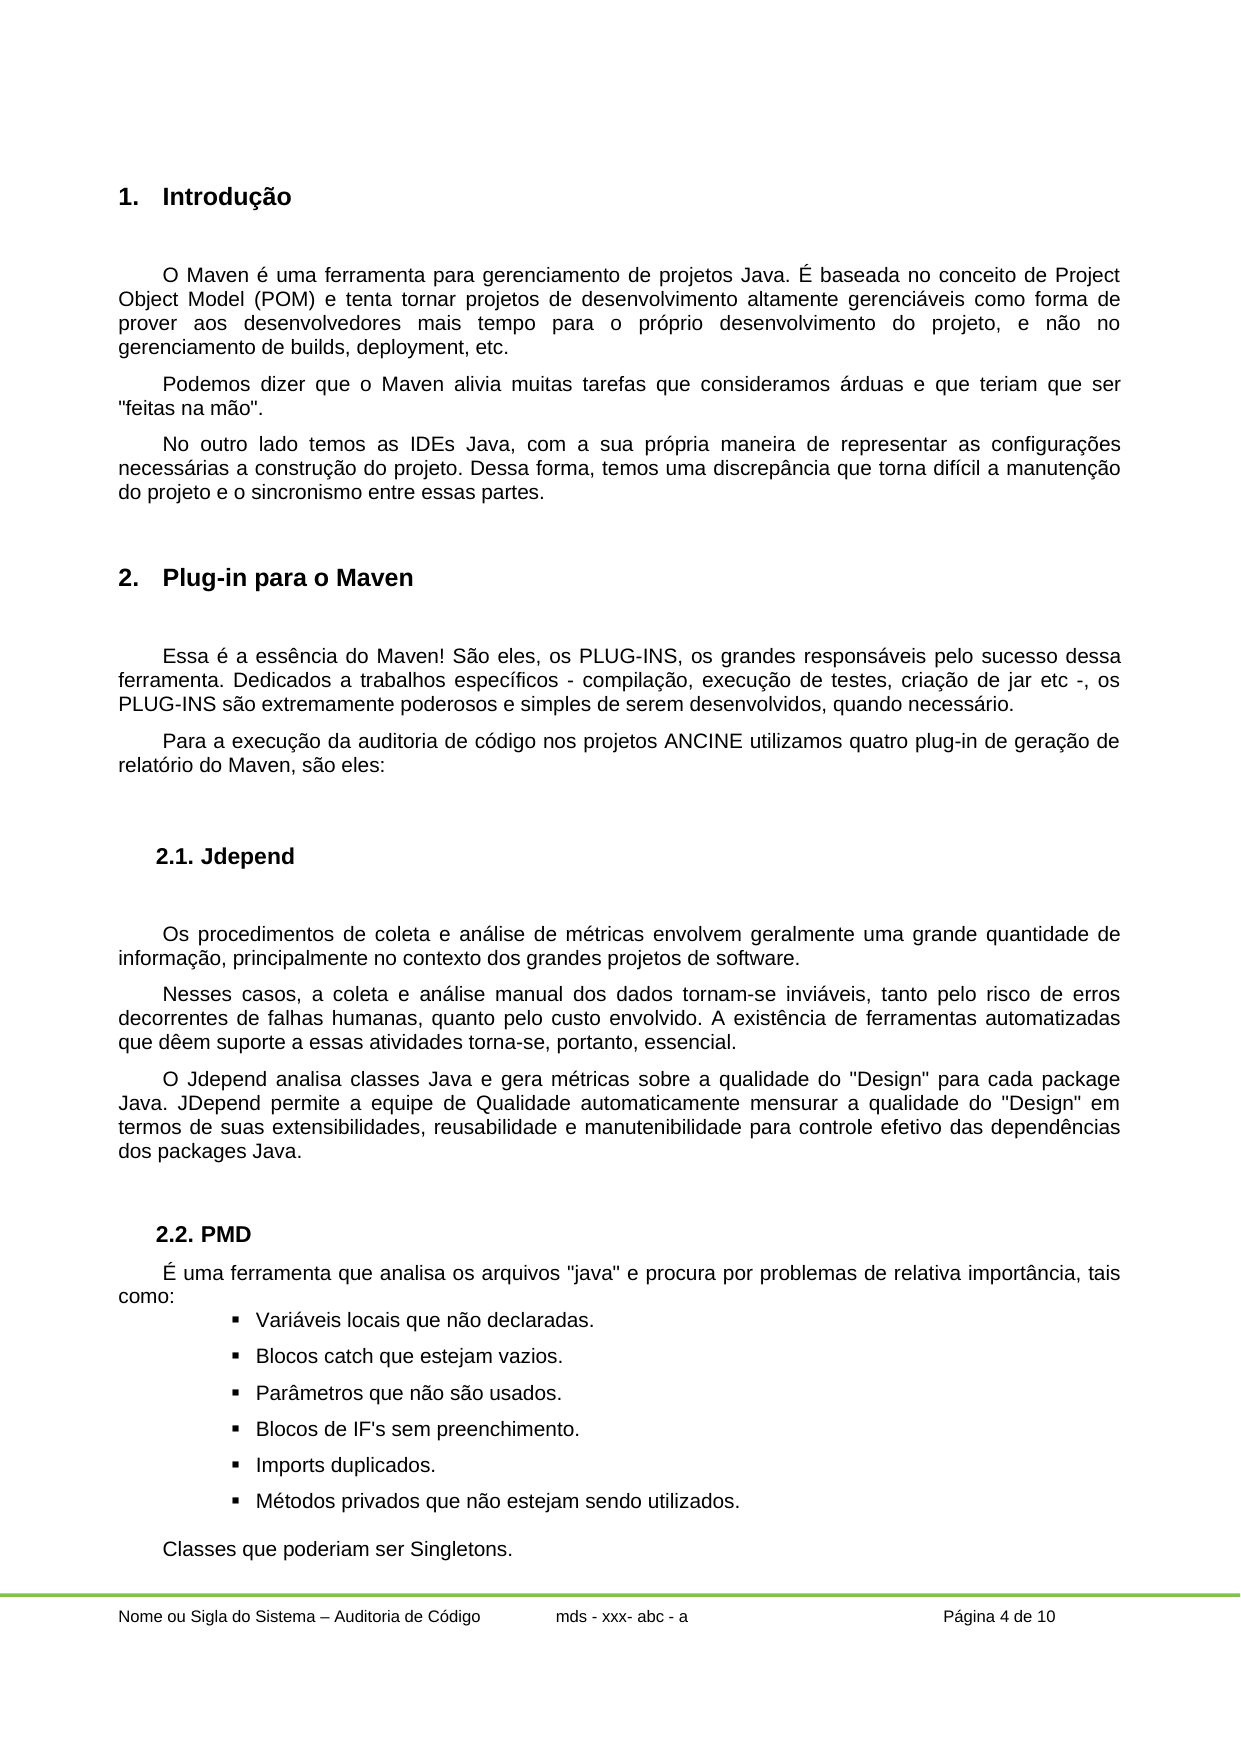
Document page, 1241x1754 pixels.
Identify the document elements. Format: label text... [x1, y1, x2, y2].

text O Jdepend analisa classes Java e gera métricas sobre a qualidade do "Design" para cada package Java. JDepend permite a equipe de Qualidade automaticamente mensurar a qualidade do "Design" em termos de suas extensibilidades, reusabilidade e manutenibilidade para controle efetivo das dependências dos packages Java. [118, 1067, 1122, 1162]
subtitle Jdepend [156, 843, 1122, 869]
text É uma ferramenta que analisa os arquivos "java" e procura por problemas de relativa importância, tais como: [118, 1260, 1122, 1308]
subtitle Introdução [118, 182, 1122, 210]
text Classes que poderiam ser Singletons. [118, 1537, 1122, 1561]
text Para a execução da auditoria de código nos projetos ANCINE utilizamos quatro plug-in de geração de relatório do Maven, são eles: [118, 729, 1122, 777]
list Métodos privados que não estejam sendo utilizados. [231, 1488, 1122, 1512]
text O Maven é uma ferramenta para gerenciamento de projetos Java. É baseada no conceito de Project Object Model (POM) e tenta tornar projetos de desenvolvimento altamente gerenciáveis como forma de prover aos desenvolvedores mais tempo para o próprio desenvolvimento do projeto, e não no gerenciamento de builds, deployment, etc. [118, 263, 1122, 359]
text Nesses casos, a coleta e análise manual dos dados tornam-se inviáveis, tanto pelo risco de erros decorrentes de falhas humanas, quanto pelo custo envolvido. A existência de ferramentas automatizadas que dêem suporte a essas atividades torna-se, portanto, essencial. [118, 982, 1122, 1054]
list Blocos de IF's sem preenchimento. [231, 1416, 1122, 1440]
list Parâmetros que não são usados. [231, 1380, 1122, 1404]
text Os procedimentos de coleta e análise de métricas envolvem geralmente uma grande quantidade de informação, principalmente no contexto dos grandes projetos de software. [118, 922, 1122, 970]
text No outro lado temos as IDEs Java, com a sua própria maneira de representar as configurações necessárias a construção do projeto. Dessa forma, temos uma discrepância que torna difícil a manutenção do projeto e o sincronismo entre essas partes. [118, 432, 1122, 504]
subtitle Plug-in para o Maven [118, 563, 1122, 592]
list Blocos catch que estejam vazios. [231, 1344, 1122, 1368]
text Essa é a essência do Maven! São eles, os PLUG-INS, os grandes responsáveis pelo sucesso dessa ferramenta. Dedicados a trabalhos específicos - compilação, execução de testes, criação de jar etc -, os PLUG-INS são extremamente poderosos e simples de serem desenvolvidos, quando necessário. [118, 644, 1122, 716]
list Variáveis locais que não declaradas. [231, 1308, 1122, 1332]
list Imports duplicados. [231, 1452, 1122, 1476]
text Podemos dizer que o Maven alivia muitas tarefas que consideramos árduas e que teriam que ser "feitas na mão". [118, 371, 1122, 419]
subtitle PMD [156, 1221, 1122, 1248]
